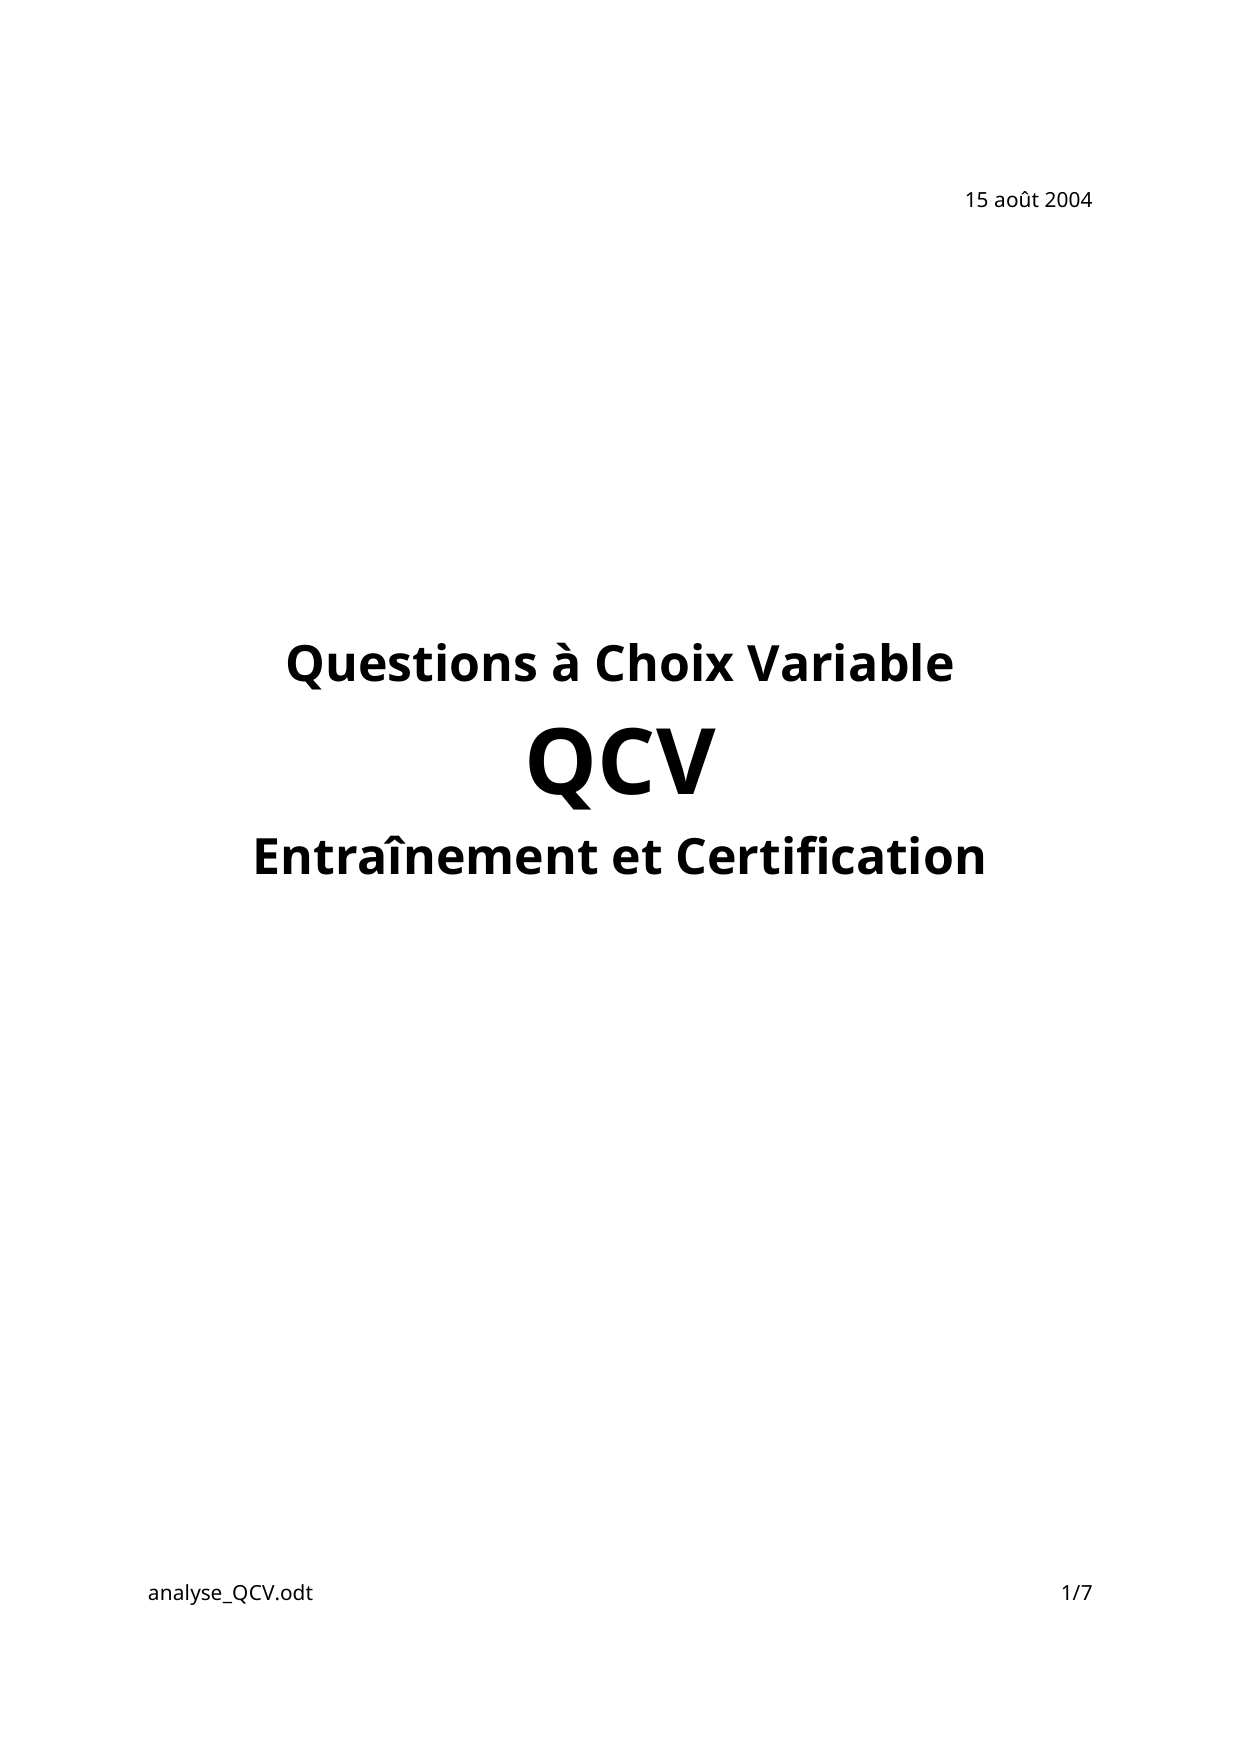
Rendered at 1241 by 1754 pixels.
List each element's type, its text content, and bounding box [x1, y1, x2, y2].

text Questions à Choix Variable [148, 628, 1092, 696]
text 15 août 2004 [148, 184, 1092, 213]
text QCV [148, 696, 1092, 821]
text Entraînement et Certification [148, 821, 1092, 889]
